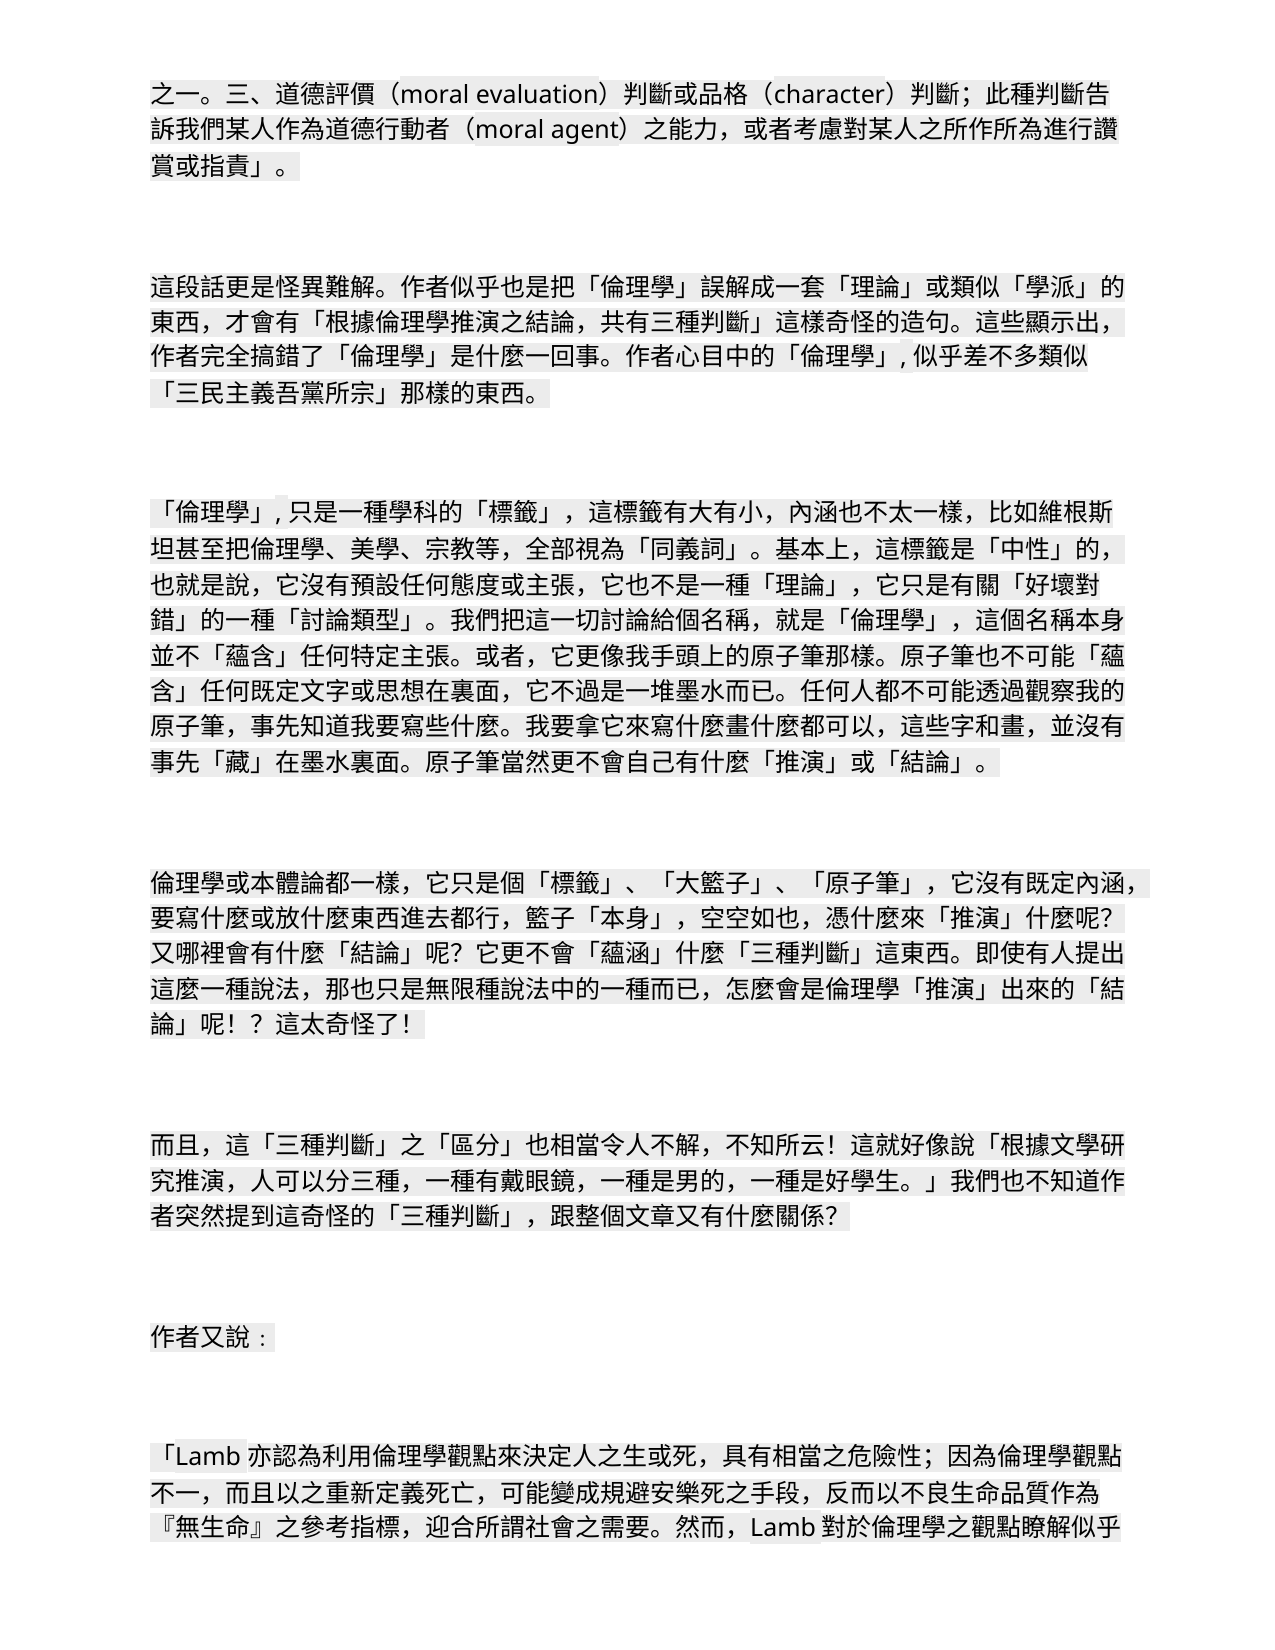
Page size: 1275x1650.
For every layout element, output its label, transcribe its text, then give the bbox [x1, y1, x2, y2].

text 倫理學或本體論都一樣，它只是個「標籤」、「大籃子」、「原子筆」，它沒有既定內涵，要寫什麼或放什麼東西進去都行，籃子「本身」，空空如也，憑什麼來「推演」什麼呢？又哪裡會有什麼「結論」呢？它更不會「蘊涵」什麼「三種判斷」這東西。即使有人提出這麼一種說法，那也只是無限種說法中的一種而已，怎麼會是倫理學「推演」出來的「結論」呢！？這太奇怪了！ [150, 862, 1125, 1039]
text 「Lamb 亦認為利用倫理學觀點來決定人之生或死，具有相當之危險性；因為倫理學觀點不一，而且以之重新定義死亡，可能變成規避安樂死之手段，反而以不良生命品質作為『無生命』之參考指標，迎合所謂社會之需要。然而，Lamb對於倫理學之觀點瞭解似乎 [150, 1437, 1125, 1544]
text 而且，這「三種判斷」之「區分」也相當令人不解，不知所云！這就好像說「根據文學研究推演，人可以分三種，一種有戴眼鏡，一種是男的，一種是好學生。」我們也不知道作者突然提到這奇怪的「三種判斷」，跟整個文章又有什麼關係？ [150, 1125, 1125, 1231]
text 之一。三、道德評價（moral evaluation）判斷或品格（character）判斷；此種判斷告訴我們某人作為道德行動者（moral agent）之能力，或者考慮對某人之所作所為進行讚賞或指責」。 [150, 75, 1125, 181]
text 這段話更是怪異難解。作者似乎也是把「倫理學」誤解成一套「理論」或類似「學派」的東西，才會有「根據倫理學推演之結論，共有三種判斷」這樣奇怪的造句。這些顯示出，作者完全搞錯了「倫理學」是什麼一回事。作者心目中的「倫理學」, 似乎差不多類似「三民主義吾黨所宗」那樣的東西。 [150, 267, 1125, 408]
text 「倫理學」, 只是一種學科的「標籤」，這標籤有大有小，內涵也不太一樣，比如維根斯坦甚至把倫理學、美學、宗教等，全部視為「同義詞」。基本上，這標籤是「中性」的，也就是說，它沒有預設任何態度或主張，它也不是一種「理論」，它只是有關「好壞對錯」的一種「討論類型」。我們把這一切討論給個名稱，就是「倫理學」，這個名稱本身並不「蘊含」任何特定主張。或者，它更像我手頭上的原子筆那樣。原子筆也不可能「蘊含」任何既定文字或思想在裏面，它不過是一堆墨水而已。任何人都不可能透過觀察我的原子筆，事先知道我要寫些什麼。我要拿它來寫什麼畫什麼都可以，這些字和畫，並沒有事先「藏」在墨水裏面。原子筆當然更不會自己有什麼「推演」或「結論」。 [150, 494, 1125, 777]
text 作者又說﹕ [150, 1317, 1125, 1352]
